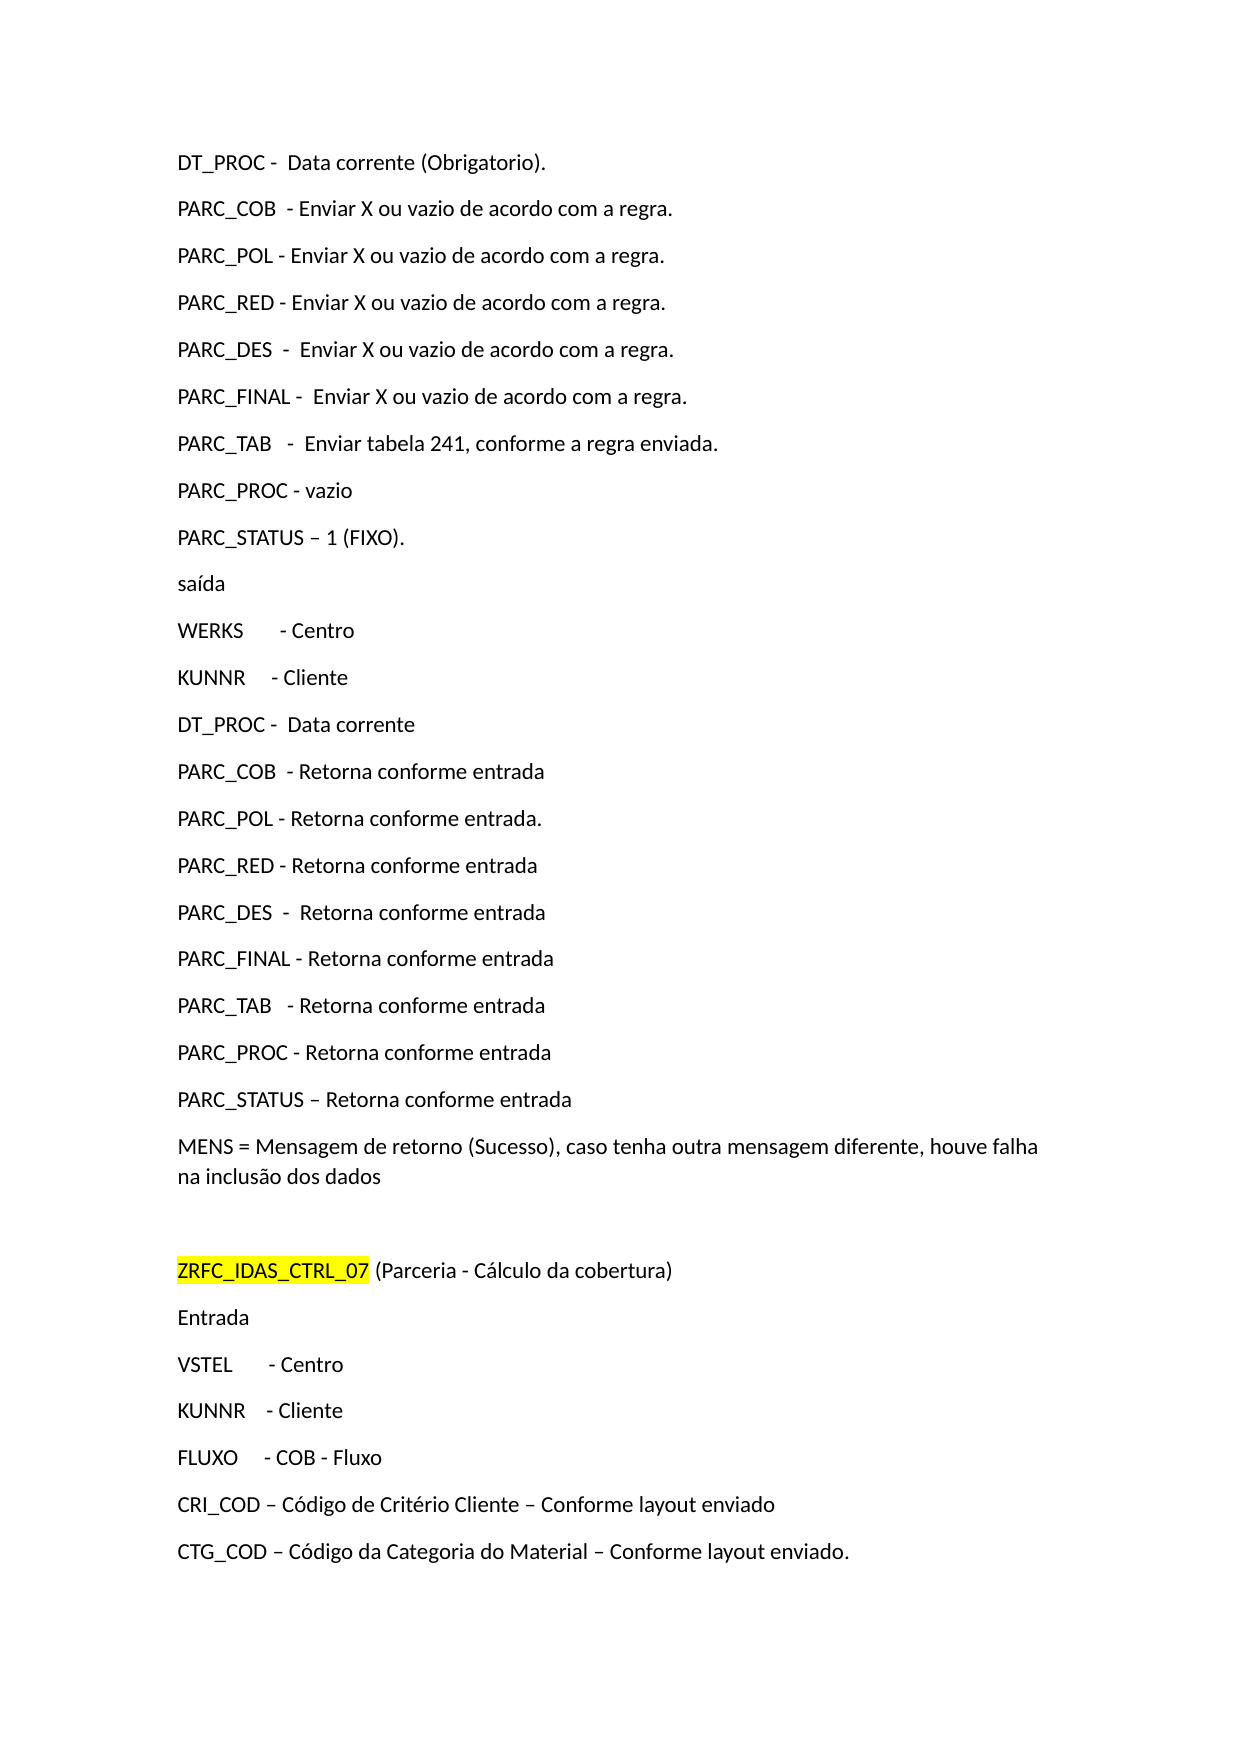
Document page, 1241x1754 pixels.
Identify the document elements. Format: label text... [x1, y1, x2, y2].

text FLUXO - COB - Fluxo [177, 1443, 1063, 1471]
text DT_PROC - Data corrente [177, 710, 1063, 738]
text PARC_STATUS – Retorna conforme entrada [177, 1085, 1063, 1113]
text CRI_COD – Código de Critério Cliente – Conforme layout enviado [177, 1490, 1063, 1518]
text saída [177, 569, 1063, 597]
text PARC_RED - Enviar X ou vazio de acordo com a regra. [177, 288, 1063, 316]
text PARC_FINAL - Retorna conforme entrada [177, 944, 1063, 972]
text PARC_DES - Enviar X ou vazio de acordo com a regra. [177, 335, 1063, 363]
text PARC_TAB - Enviar tabela 241, conforme a regra enviada. [177, 429, 1063, 457]
text PARC_POL - Retorna conforme entrada. [177, 804, 1063, 832]
text CTG_COD – Código da Categoria do Material – Conforme layout enviado. [177, 1537, 1063, 1565]
text PARC_PROC - vazio [177, 476, 1063, 504]
text PARC_POL - Enviar X ou vazio de acordo com a regra. [177, 241, 1063, 269]
text KUNNR - Cliente [177, 1397, 1063, 1424]
text PARC_STATUS – 1 (FIXO). [177, 523, 1063, 551]
text PARC_TAB - Retorna conforme entrada [177, 991, 1063, 1019]
text WERKS - Centro [177, 616, 1063, 644]
text PARC_COB - Enviar X ou vazio de acordo com a regra. [177, 194, 1063, 222]
text PARC_RED - Retorna conforme entrada [177, 851, 1063, 879]
text DT_PROC - Data corrente (Obrigatorio). [177, 148, 1063, 176]
text KUNNR - Cliente [177, 663, 1063, 691]
text PARC_DES - Retorna conforme entrada [177, 898, 1063, 926]
text MENS = Mensagem de retorno (Sucesso), caso tenha outra mensagem diferente, houve falha na inclusão dos dados [177, 1132, 1063, 1190]
text Entrada [177, 1303, 1063, 1331]
text ZRFC_IDAS_CTRL_07 (Parceria - Cálculo da cobertura) [177, 1256, 1063, 1284]
text PARC_FINAL - Enviar X ou vazio de acordo com a regra. [177, 382, 1063, 410]
text PARC_COB - Retorna conforme entrada [177, 757, 1063, 785]
text PARC_PROC - Retorna conforme entrada [177, 1038, 1063, 1066]
text VSTEL - Centro [177, 1350, 1063, 1378]
